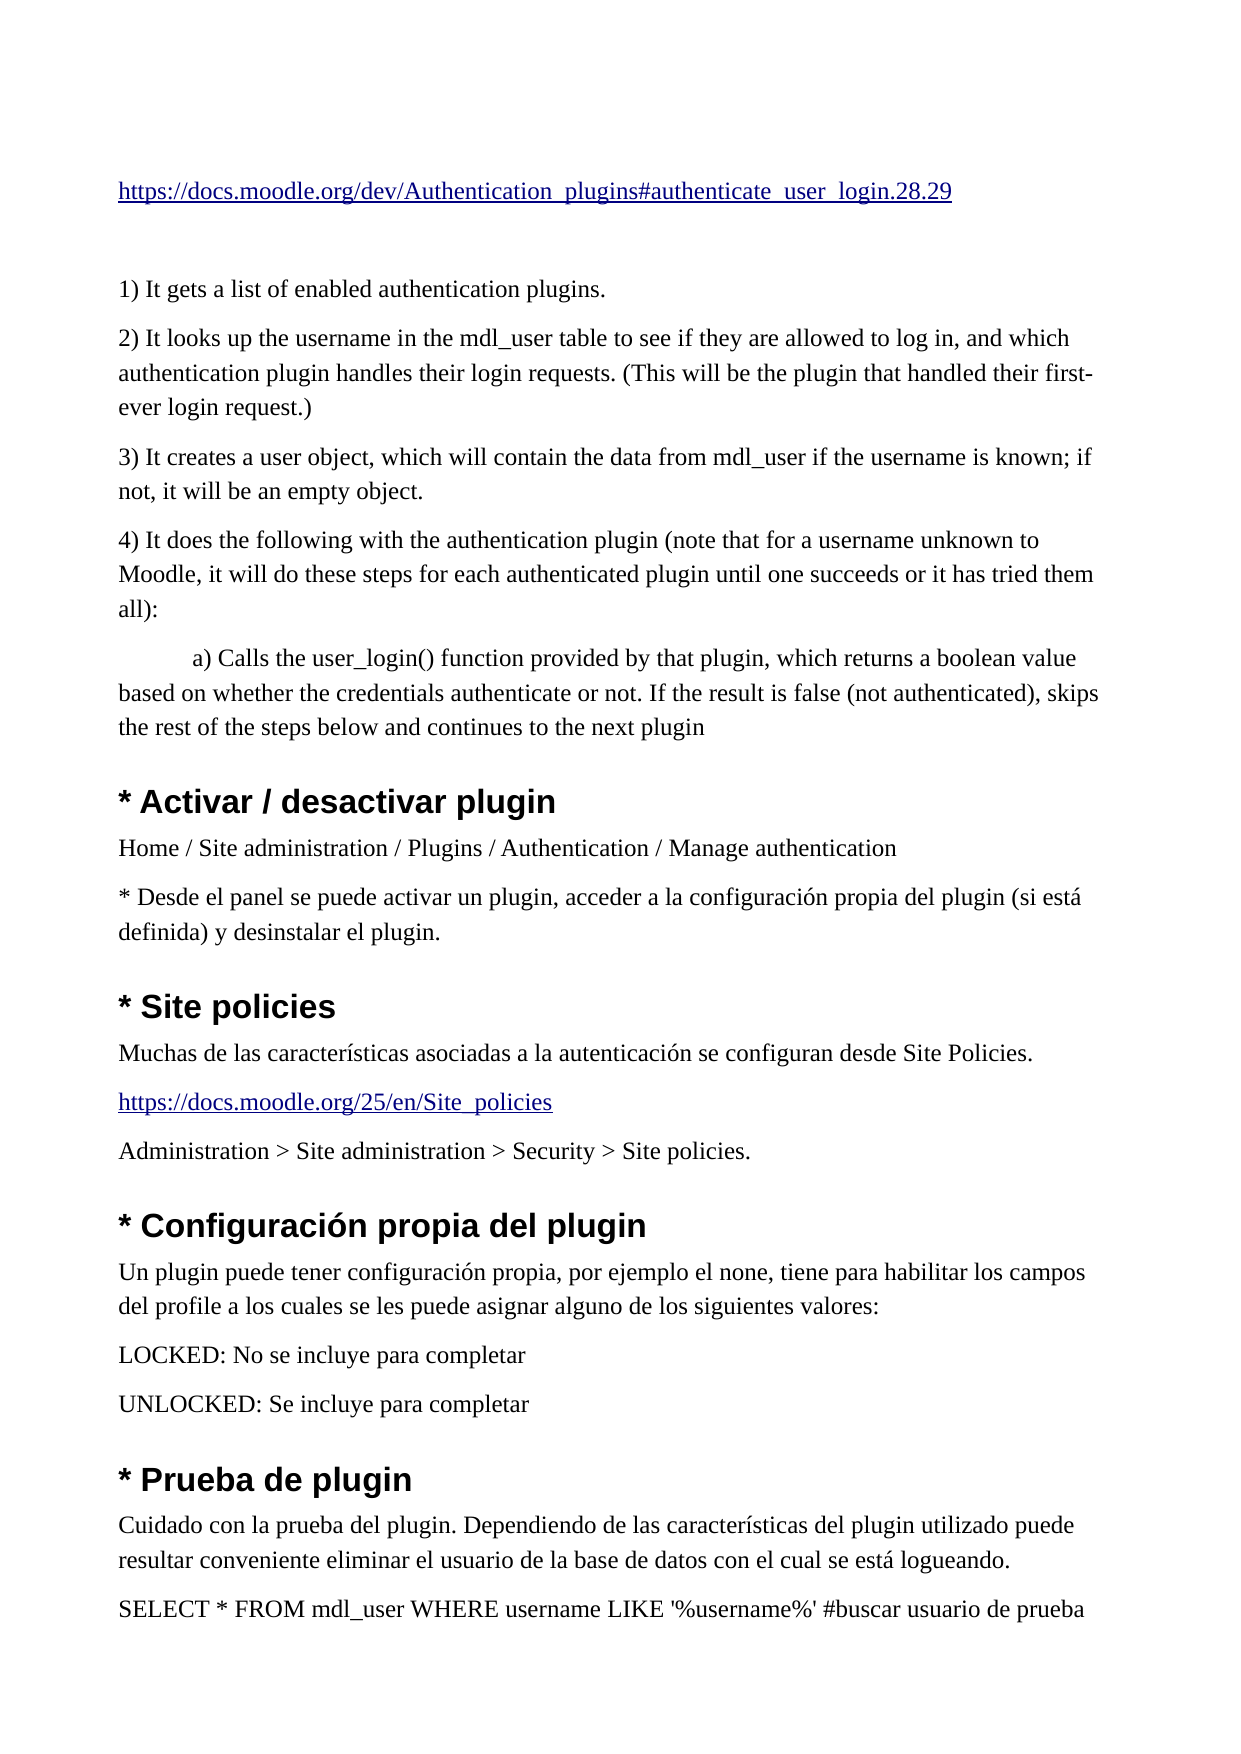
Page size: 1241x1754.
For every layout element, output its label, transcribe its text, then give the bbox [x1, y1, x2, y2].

text SELECT * FROM mdl_user WHERE username LIKE '%username%' #buscar usuario de prueba [118, 1594, 1122, 1623]
text Un plugin puede tener configuración propia, por ejemplo el none, tiene para habilitar los campos del profile a los cuales se les puede asignar alguno de los siguientes valores: [118, 1257, 1122, 1320]
text Cuidado con la prueba del plugin. Dependiendo de las características del plugin utilizado puede resultar conveniente eliminar el usuario de la base de datos con el cual se está logueando. [118, 1511, 1122, 1574]
text Administration > Site administration > Security > Site policies. [118, 1136, 1122, 1164]
text https://docs.moodle.org/dev/Authentication_plugins#authenticate_user_login.28.29 [118, 176, 1122, 205]
text Home / Site administration / Plugins / Authentication / Manage authentication [118, 833, 1122, 862]
text Muchas de las características asociadas a la autenticación se configuran desde Site Policies. [118, 1038, 1122, 1066]
subtitle * Configuración propia del plugin [118, 1206, 1122, 1244]
text LOCKED: No se incluye para completar [118, 1340, 1122, 1369]
subtitle * Site policies [118, 987, 1122, 1025]
text 1) It gets a list of enabled authentication plugins. [118, 274, 1122, 303]
text UNLOCKED: Se incluye para completar [118, 1389, 1122, 1418]
text https://docs.moodle.org/25/en/Site_policies [118, 1087, 1122, 1116]
text 3) It creates a user object, which will contain the data from mdl_user if the username is known; if not, it will be an empty object. [118, 442, 1122, 505]
text a) Calls the user_login() function provided by that plugin, which returns a boolean value based on whether the credentials authenticate or not. If the result is false (not authenticated), skips the rest of the steps below and continues to the next plugin [118, 643, 1122, 741]
subtitle * Prueba de plugin [118, 1459, 1122, 1498]
text * Desde el panel se puede activar un plugin, acceder a la configuración propia del plugin (si está definida) y desinstalar el plugin. [118, 882, 1122, 945]
subtitle * Activar / desactivar plugin [118, 782, 1122, 821]
text 2) It looks up the username in the mdl_user table to see if they are allowed to log in, and which authentication plugin handles their login requests. (This will be the plugin that handled their first-ever login request.) [118, 323, 1122, 421]
text 4) It does the following with the authentication plugin (note that for a username unknown to Moodle, it will do these steps for each authenticated plugin until one succeeds or it has tried them all): [118, 525, 1122, 623]
